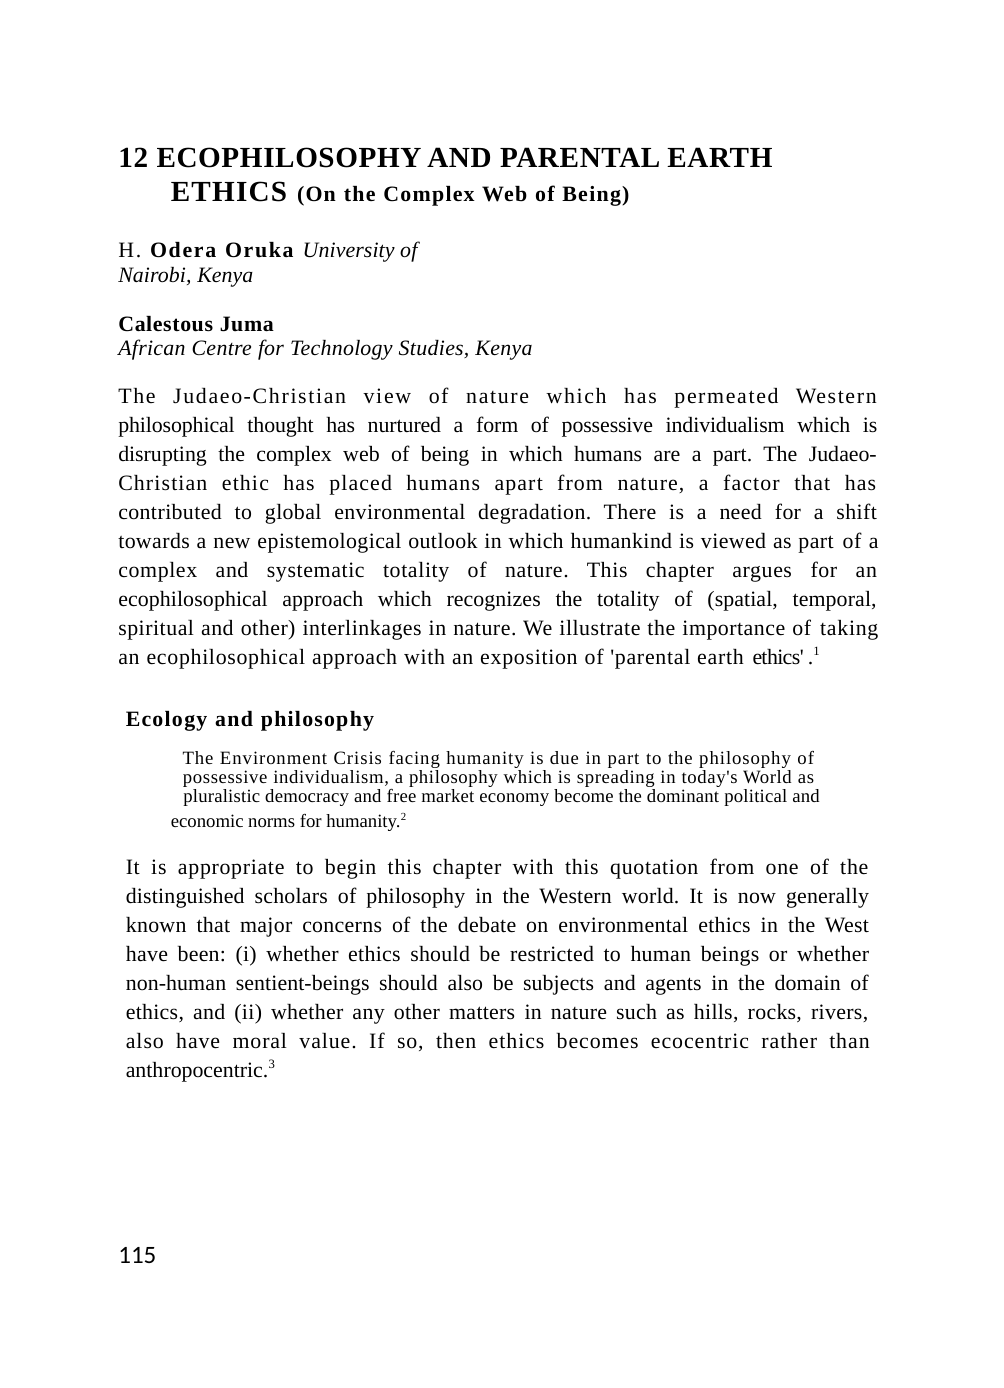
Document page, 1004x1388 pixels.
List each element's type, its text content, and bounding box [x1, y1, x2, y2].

text H. Odera Oruka University of Nairobi, Kenya [118, 237, 421, 287]
text The Environment Crisis facing humanity is due in part to the philosophy of possessive individualism, a philosophy which is spreading in today's World as pluralistic democracy and free market economy become the dominant political and [118, 749, 886, 806]
text ETHICS (On the Complex Web of Being) [171, 178, 886, 207]
text Calestous Juma [118, 313, 886, 335]
text The Judaeo-Christian view of nature which has permeated Western philosophical thought has nurtured a form of possessive individualism which is disrupting the complex web of being in which humans are a part. The Judaeo-Christian ethic has placed humans apart from nature, a factor that has contributed to global environmental degradation. There is a need for a shift towards a new epistemological outlook in which humankind is viewed as part of a complex and systematic totality of nature. This chapter argues for an ecophilosophical approach which recognizes the totality of (spatial, temporal, spiritual and other) interlinkages in nature. We illustrate the importance of taking an ecophilosophical approach with an exposition of 'parental earth ethics' .1 [118, 383, 878, 669]
text African Centre for Technology Studies, Kenya [118, 335, 886, 361]
text Ecology and philosophy [126, 706, 886, 732]
text economic norms for humanity.2 [171, 810, 886, 832]
text It is appropriate to begin this chapter with this quotation from one of the distinguished scholars of philosophy in the Western world. It is now generally known that major concerns of the debate on environmental ethics in the West have been: (i) whether ethics should be restricted to human beings or whether non-human sentient-beings should also be subjects and agents in the domain of ethics, and (ii) whether any other matters in nature such as hills, rocks, rivers, also have moral value. If so, then ethics becomes ecocentric rather than anthropocentric.3 [126, 854, 871, 1082]
text 12 ECOPHILOSOPHY AND PARENTAL EARTH [118, 141, 886, 174]
